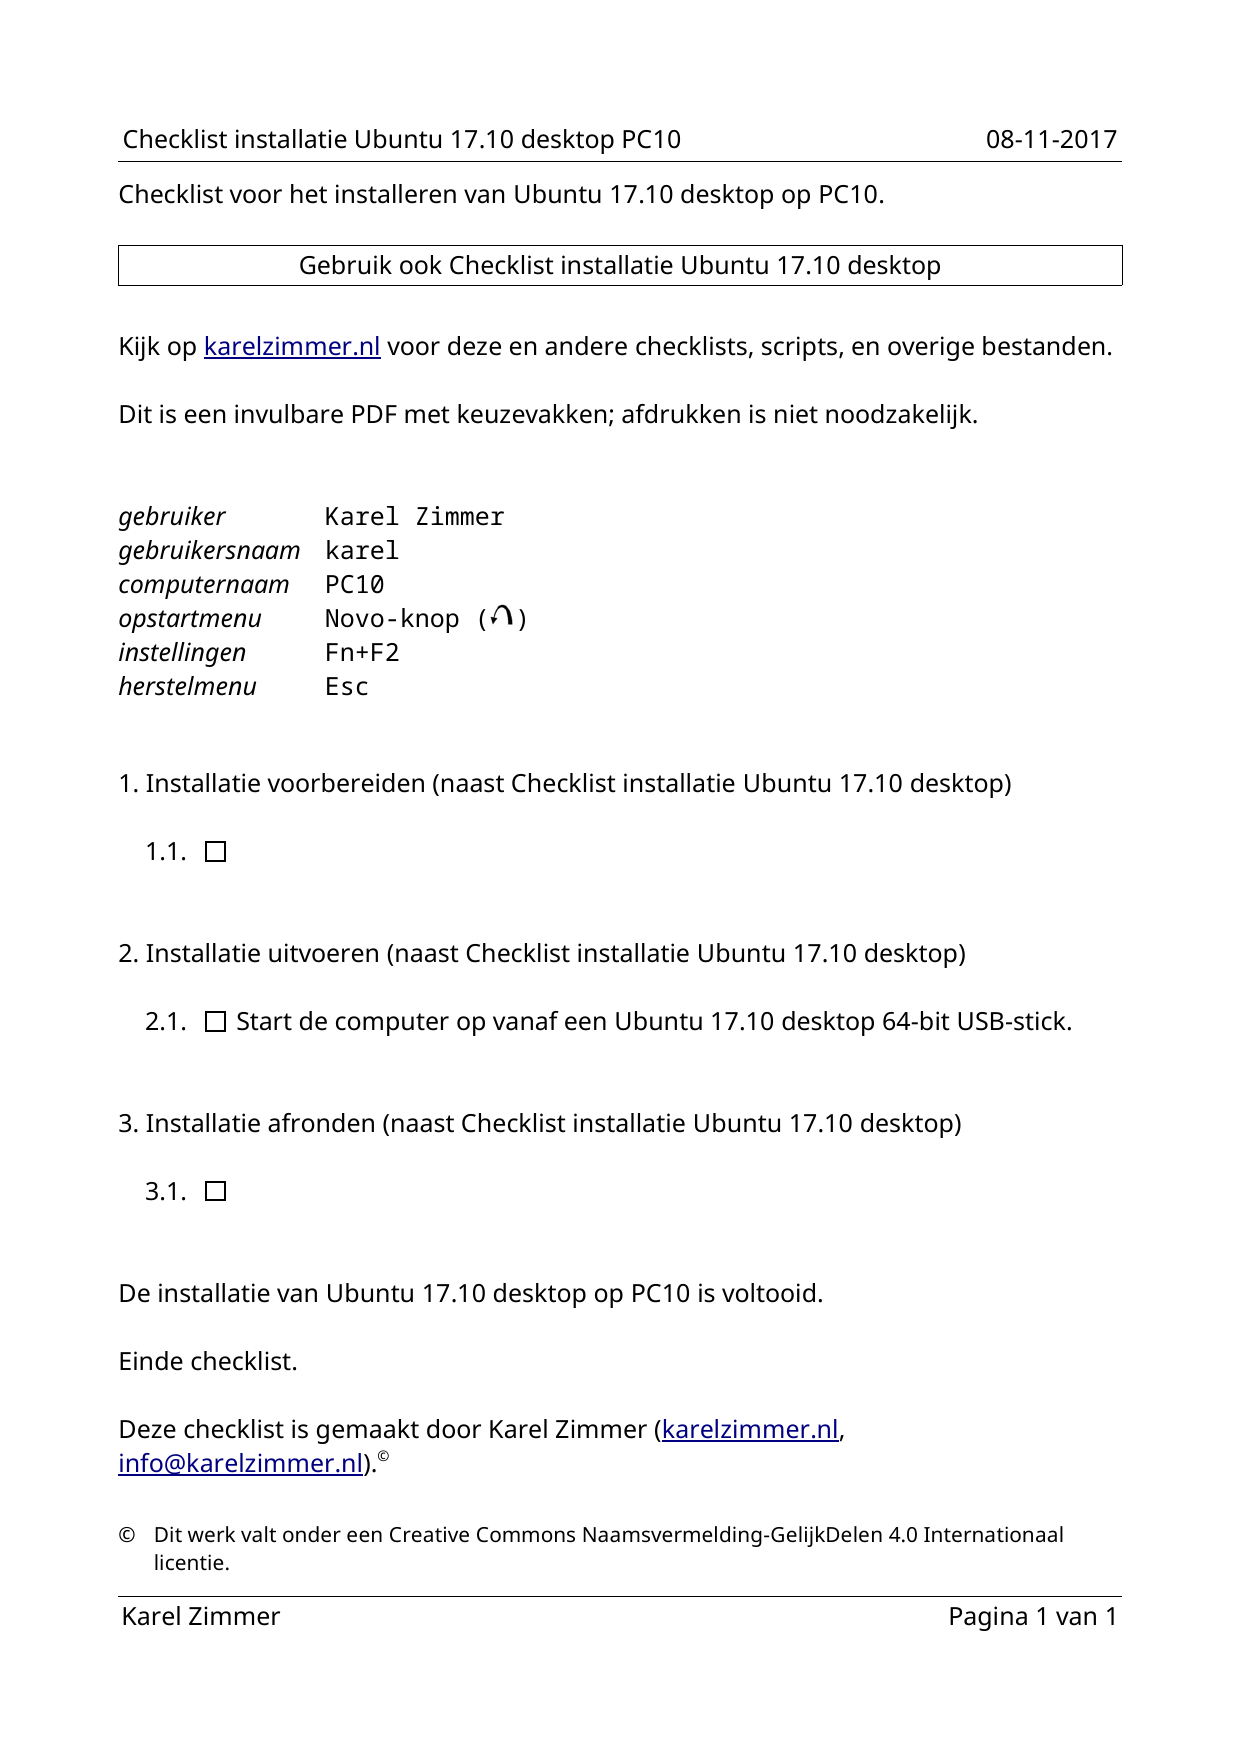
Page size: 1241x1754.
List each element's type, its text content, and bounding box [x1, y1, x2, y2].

text gebruikersnaam karel [118, 533, 1122, 567]
text Kijk op karelzimmer.nl voor deze en andere checklists, scripts, en overige bestanden. [118, 329, 1122, 363]
text Dit is een invulbare PDF met keuzevakken; afdrukken is niet noodzakelijk. [118, 397, 1122, 431]
list Installatie uitvoeren (naast Checklist installatie Ubuntu 17.10 desktop) [118, 936, 1122, 1004]
text instellingen Fn+F2 [118, 634, 1122, 668]
text Gebruik ook Checklist installatie Ubuntu 17.10 desktop [119, 246, 1122, 285]
list De installatie van Ubuntu 17.10 desktop op PC10 is voltooid. [118, 1276, 1122, 1310]
text gebruiker Karel Zimmer [118, 499, 1122, 533]
list Start de computer op vanaf een Ubuntu 17.10 desktop 64-bit USB-stick. [145, 1004, 1122, 1038]
text Checklist voor het installeren van Ubuntu 17.10 desktop op PC10. [118, 177, 1122, 245]
list Installatie afronden (naast Checklist installatie Ubuntu 17.10 desktop) [118, 1106, 1122, 1140]
text herstelmenu Esc [118, 668, 1122, 702]
text opstartmenu Novo-knop () [118, 601, 1122, 634]
list Dit werk valt onder een Creative Commons Naamsvermelding-GelijkDelen 4.0 Internationaal licentie. [118, 1520, 1122, 1577]
picture [489, 602, 515, 627]
list Deze checklist is gemaakt door Karel Zimmer (karelzimmer.nl, info@karelzimmer.nl). [118, 1412, 1122, 1479]
list Einde checklist. [118, 1344, 1122, 1412]
list Installatie voorbereiden (naast Checklist installatie Ubuntu 17.10 desktop) [118, 766, 1122, 800]
text computernaam PC10 [118, 567, 1122, 601]
